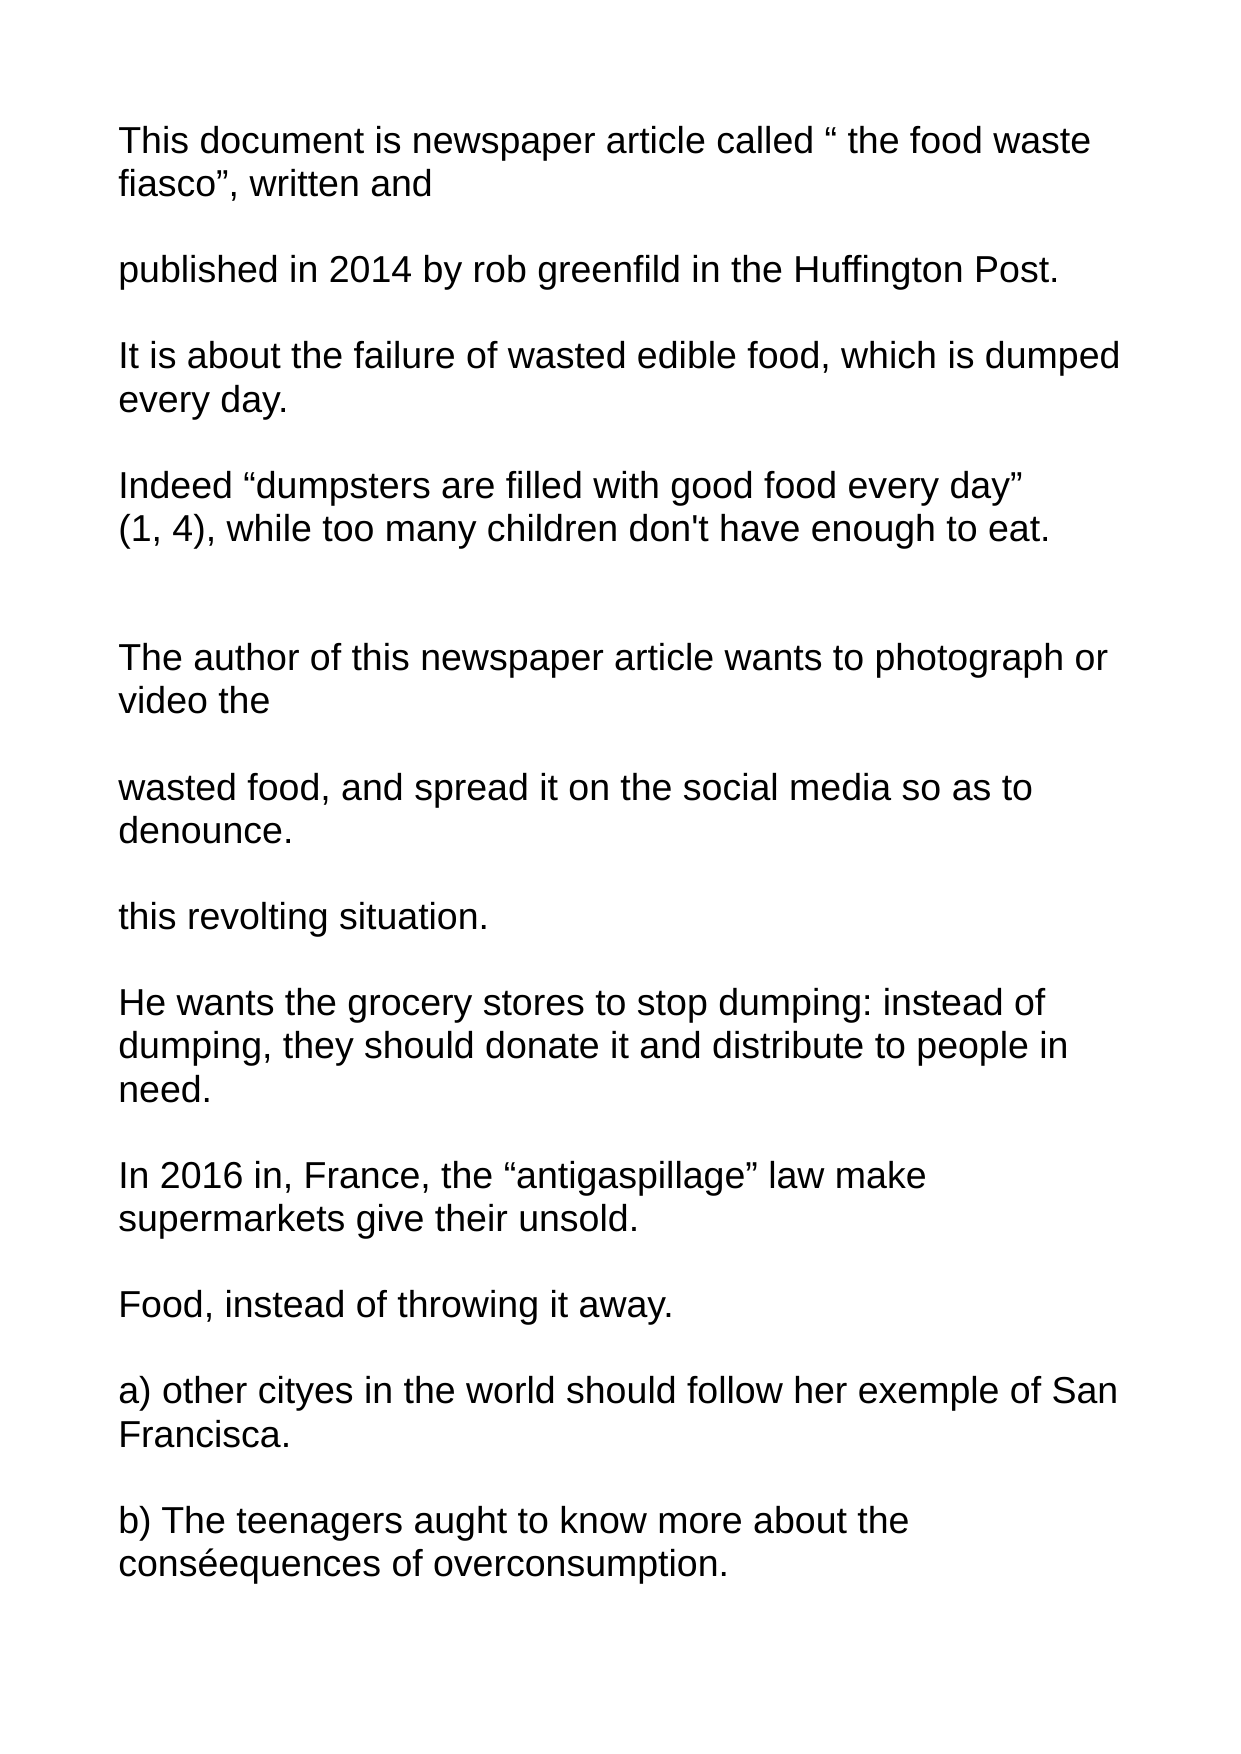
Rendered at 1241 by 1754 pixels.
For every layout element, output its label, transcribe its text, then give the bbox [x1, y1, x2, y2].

text It is about the failure of wasted edible food, which is dumped every day. [118, 334, 1122, 420]
text wasted food, and spread it on the social media so as to denounce. [118, 765, 1122, 851]
text Food, instead of throwing it away. [118, 1282, 1122, 1326]
text He wants the grocery stores to stop dumping: instead of dumping, they should donate it and distribute to people in need. [118, 981, 1122, 1110]
text Indeed “dumpsters are filled with good food every day” [118, 463, 1122, 506]
text this revolting situation. [118, 894, 1122, 937]
text In 2016 in, France, the “antigaspillage” law make supermarkets give their unsold. [118, 1153, 1122, 1239]
text The author of this newspaper article wants to photograph or video the [118, 636, 1122, 722]
text (1, 4), while too many children don't have enough to eat. [118, 506, 1122, 549]
text a) other cityes in the world should follow her exemple of San Francisca. [118, 1369, 1122, 1455]
text This document is newspaper article called “ the food waste fiasco”, written and [118, 118, 1122, 204]
text published in 2014 by rob greenfild in the Huffington Post. [118, 247, 1122, 291]
text b) The teenagers aught to know more about the conséequences of overconsumption. [118, 1498, 1122, 1584]
